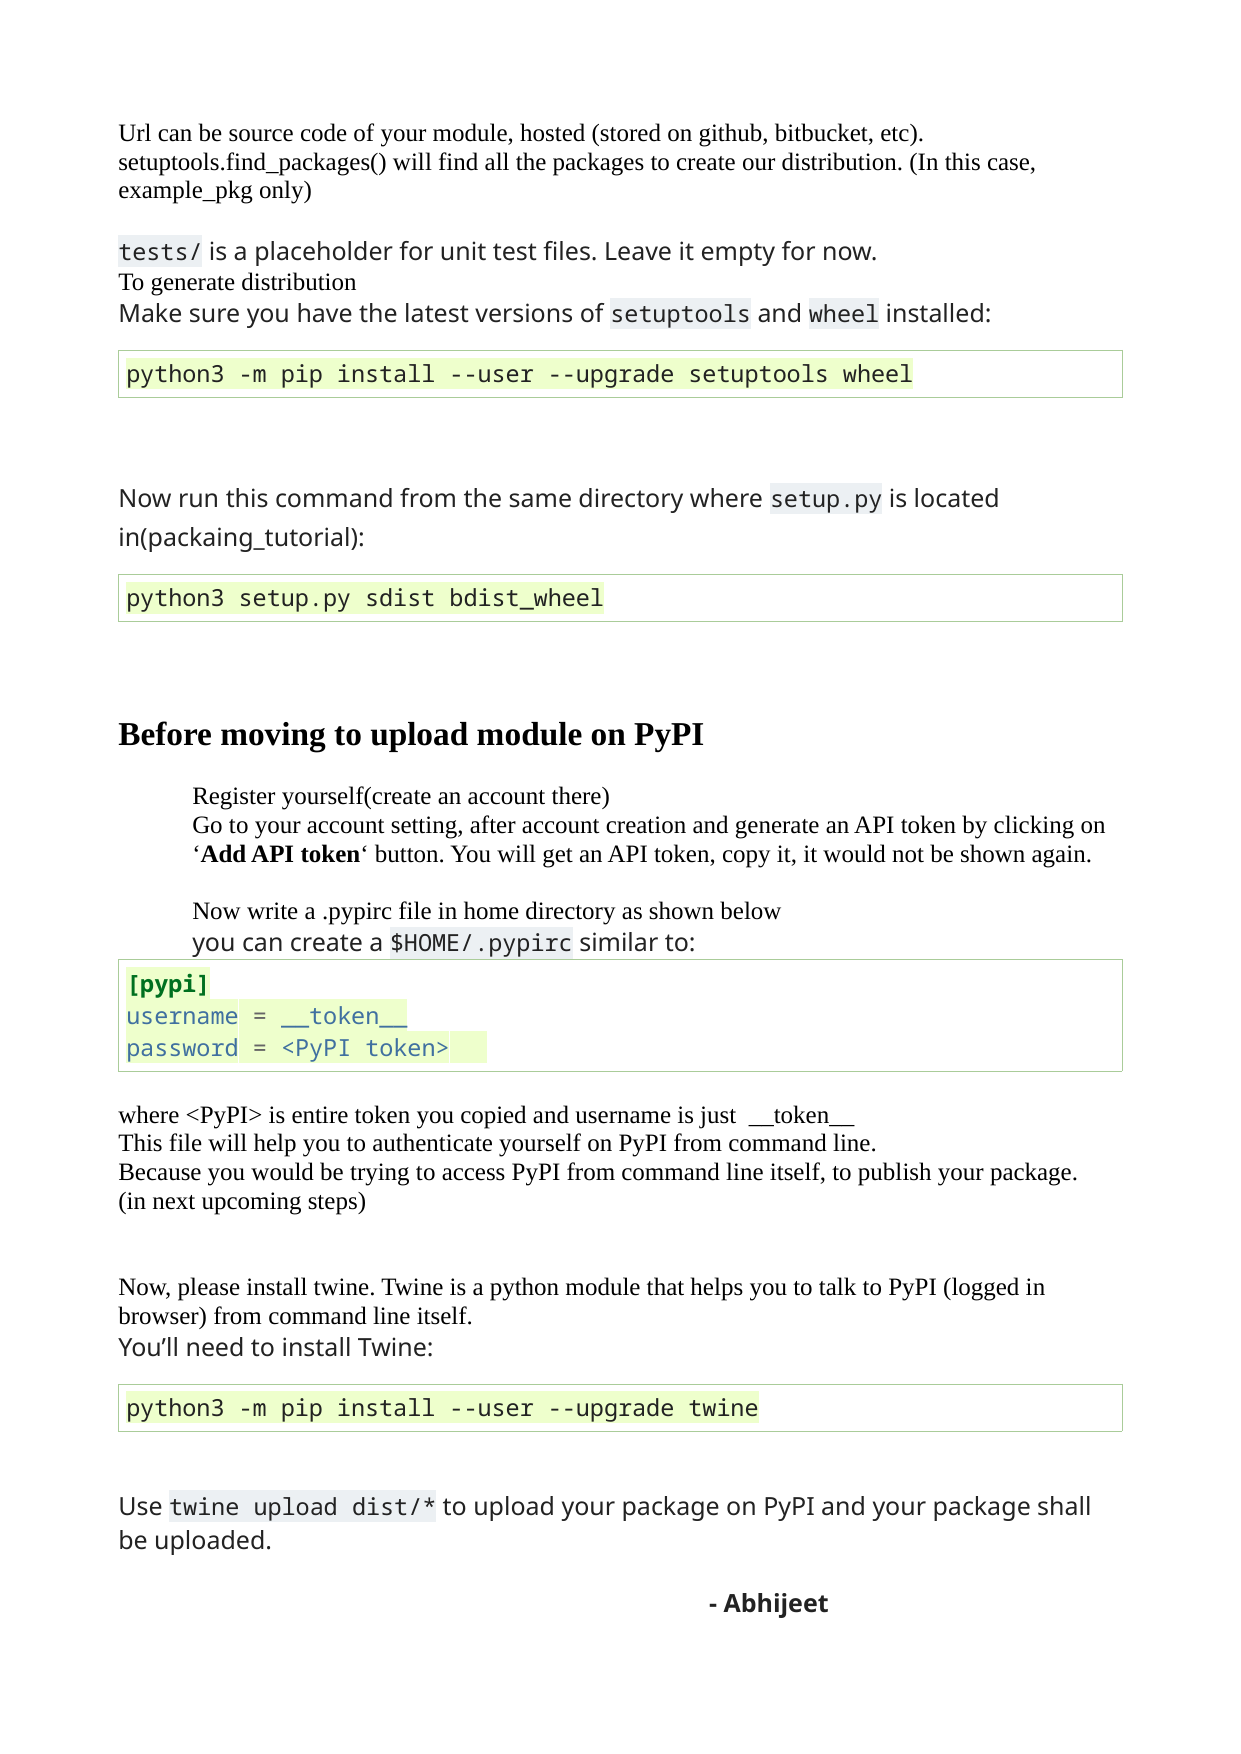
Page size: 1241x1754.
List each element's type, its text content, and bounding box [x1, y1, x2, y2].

text You’ll need to install Twine: [118, 1330, 1122, 1364]
text Now, please install twine. Twine is a python module that helps you to talk to PyPI (logged in browser) from command line itself. [118, 1272, 1122, 1330]
text Go to your account setting, after account creation and generate an API token by clicking on ‘Add API token‘ button. You will get an API token, copy it, it would not be shown again. [118, 810, 1122, 868]
text tests/ is a placeholder for unit test files. Leave it empty for now. [118, 233, 1122, 267]
text Register yourself(create an account there) [118, 781, 1122, 810]
text python3 -m pip install --user --upgrade twine [119, 1385, 1122, 1431]
text you can create a $HOME/.pypirc similar to: [118, 925, 1122, 959]
text password = <PyPI token> [119, 1023, 1122, 1071]
text Now write a .pypirc file in home directory as shown below [118, 896, 1122, 925]
text Make sure you have the latest versions of setuptools and wheel installed: [118, 296, 1122, 330]
text Now run this command from the same directory where setup.py is located in(packaing_tutorial): [118, 481, 1122, 554]
text where <PyPI> is entire token you copied and username is just __token__ [118, 1072, 1122, 1128]
text Because you would be trying to access PyPI from command line itself, to publish your package. [118, 1157, 1122, 1186]
text This file will help you to authenticate yourself on PyPI from command line. [118, 1128, 1122, 1157]
text To generate distribution [118, 267, 1122, 296]
text python3 setup.py sdist bdist_wheel [119, 575, 1122, 621]
text Url can be source code of your module, hosted (stored on github, bitbucket, etc). setuptools.find_packages() will find all the packages to create our distribution. (In this case, example_pkg only) [118, 118, 1122, 204]
text Before moving to upload module on PyPI [118, 714, 1122, 753]
text [pypi] [119, 960, 1122, 991]
text username = __token__ [119, 991, 1122, 1023]
text Use twine upload dist/* to upload your package on PyPI and your package shall be uploaded. [118, 1489, 1122, 1557]
text (in next upcoming steps) [118, 1186, 1122, 1215]
text - Abhijeet [118, 1586, 1122, 1620]
text python3 -m pip install --user --upgrade setuptools wheel [119, 351, 1122, 397]
